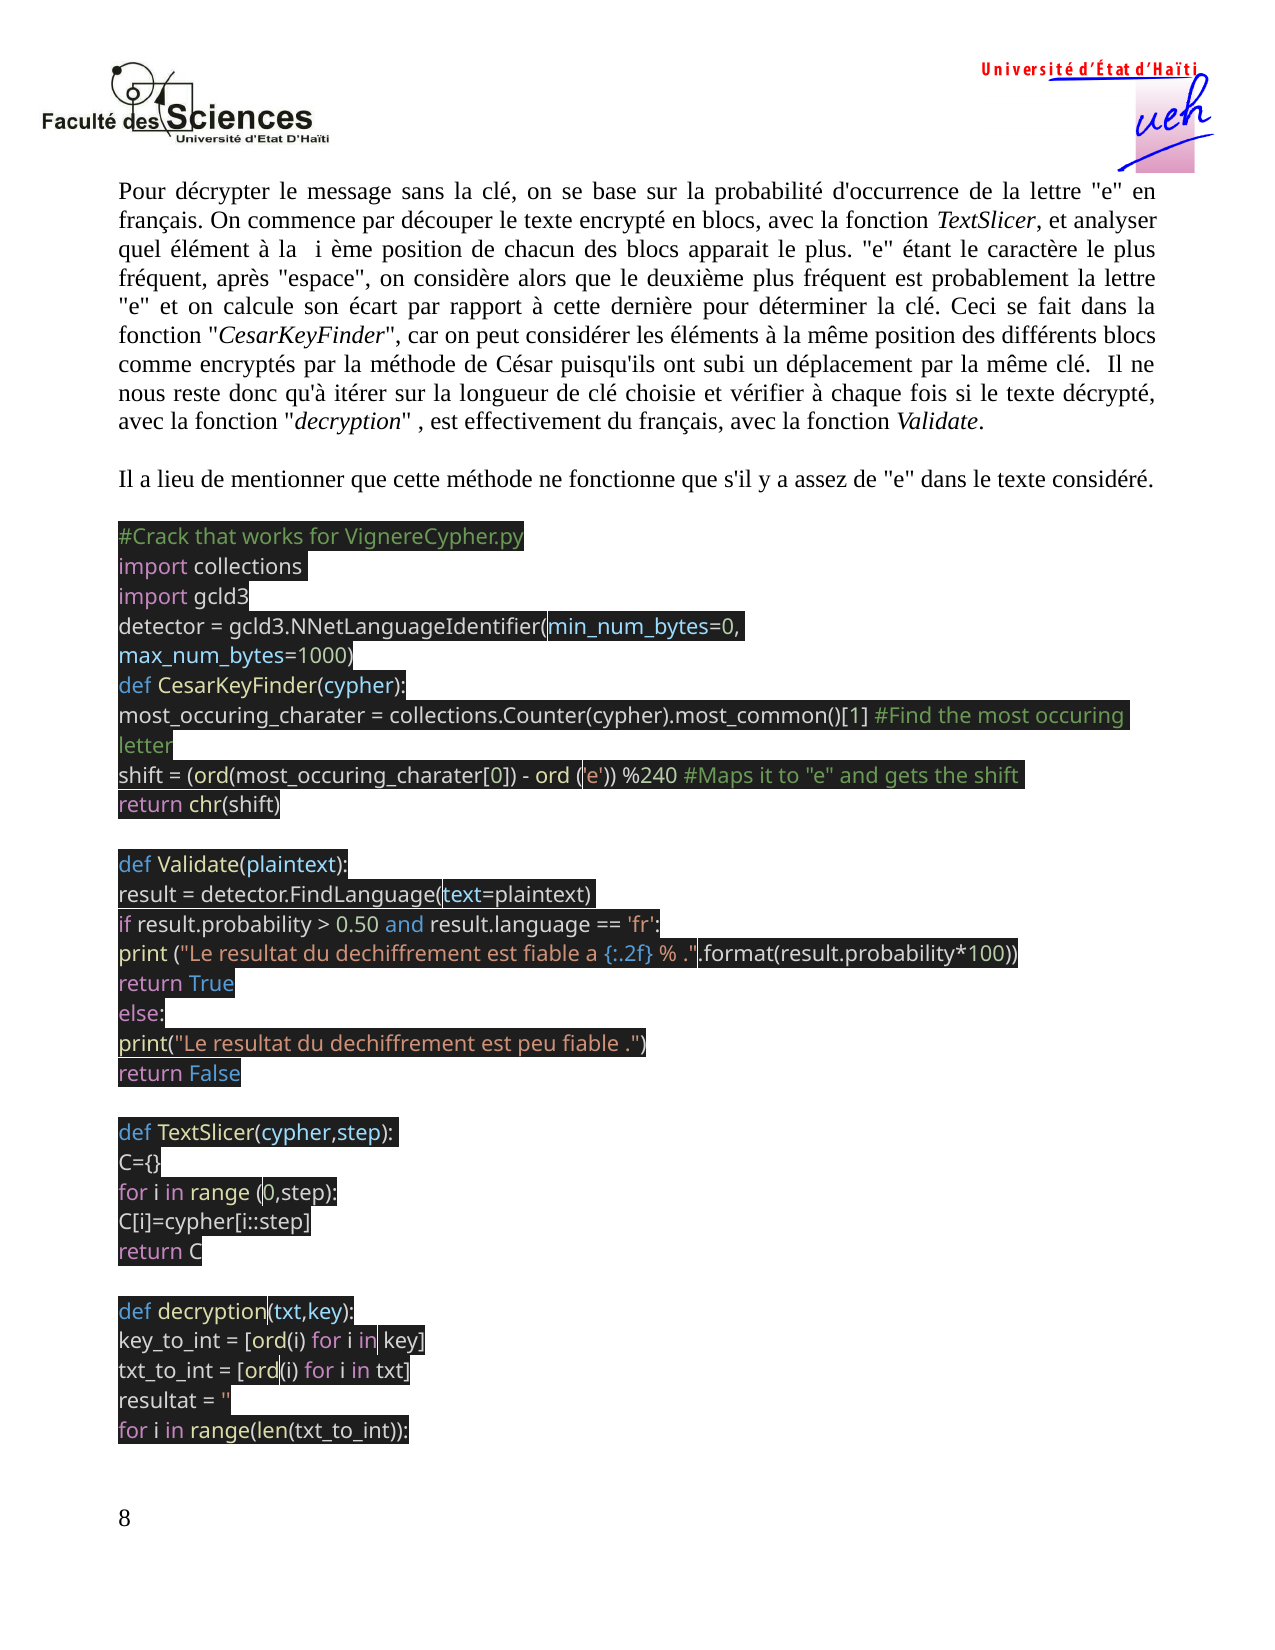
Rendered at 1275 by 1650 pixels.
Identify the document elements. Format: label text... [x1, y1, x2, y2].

text if result.probability > 0.50 and result.language == 'fr': [118, 908, 1157, 938]
text for i in range (0,step): [118, 1177, 1157, 1206]
text return C [118, 1236, 1157, 1266]
text return False [118, 1057, 1157, 1087]
text for i in range(len(txt_to_int)): [118, 1415, 1157, 1444]
picture [981, 59, 1216, 174]
text def TextSlicer(cypher,step): [118, 1117, 1157, 1147]
text Pour décrypter le message sans la clé, on se base sur la probabilité d'occurrence de la lettre "e" en français. On commence par découper le texte encrypté en blocs, avec la fonction TextSlicer, et analyser quel élément à la i ème position de chacun des blocs apparait le plus. "e" étant le caractère le plus fréquent, après "espace", on considère alors que le deuxième plus fréquent est probablement la lettre "e" et on calcule son écart par rapport à cette dernière pour déterminer la clé. Ceci se fait dans la fonction "CesarKeyFinder", car on peut considérer les éléments à la même position des différents blocs comme encryptés par la méthode de César puisqu'ils ont subi un déplacement par la même clé. Il ne nous reste donc qu'à itérer sur la longueur de clé choisie et vérifier à chaque fois si le texte décrypté, avec la fonction "decryption" , est effectivement du français, avec la fonction Validate. [118, 176, 1157, 435]
text Il a lieu de mentionner que cette méthode ne fonctionne que s'il y a assez de "e" dans le texte considéré. [118, 464, 1157, 493]
text import gcld3 [118, 581, 1157, 611]
text import collections [118, 551, 1157, 581]
picture [35, 44, 337, 164]
text max_num_bytes=1000) [118, 641, 1157, 670]
text resultat = '' [118, 1385, 1157, 1415]
text C={} [118, 1147, 1157, 1177]
text txt_to_int = [ord(i) for i in txt] [118, 1355, 1157, 1385]
text print ("Le resultat du dechiffrement est fiable a {:.2f} % .".format(result.probability*100)) [118, 938, 1157, 968]
text result = detector.FindLanguage(text=plaintext) [118, 879, 1157, 908]
text def CesarKeyFinder(cypher): [118, 670, 1157, 700]
text return chr(shift) [118, 789, 1157, 819]
text else: [118, 998, 1157, 1028]
text detector = gcld3.NNetLanguageIdentifier(min_num_bytes=0, [118, 611, 1157, 641]
text print("Le resultat du dechiffrement est peu fiable .") [118, 1028, 1157, 1057]
text def Validate(plaintext): [118, 849, 1157, 879]
text C[i]=cypher[i::step] [118, 1206, 1157, 1236]
text key_to_int = [ord(i) for i in key] [118, 1325, 1157, 1355]
text shift = (ord(most_occuring_charater[0]) - ord ('e')) %240 #Maps it to "e" and gets the shift [118, 760, 1157, 789]
text most_occuring_charater = collections.Counter(cypher).most_common()[1] #Find the most occuring letter [118, 700, 1157, 760]
text #Crack that works for VignereCypher.py [118, 521, 1157, 551]
text return True [118, 968, 1157, 998]
text def decryption(txt,key): [118, 1296, 1157, 1325]
